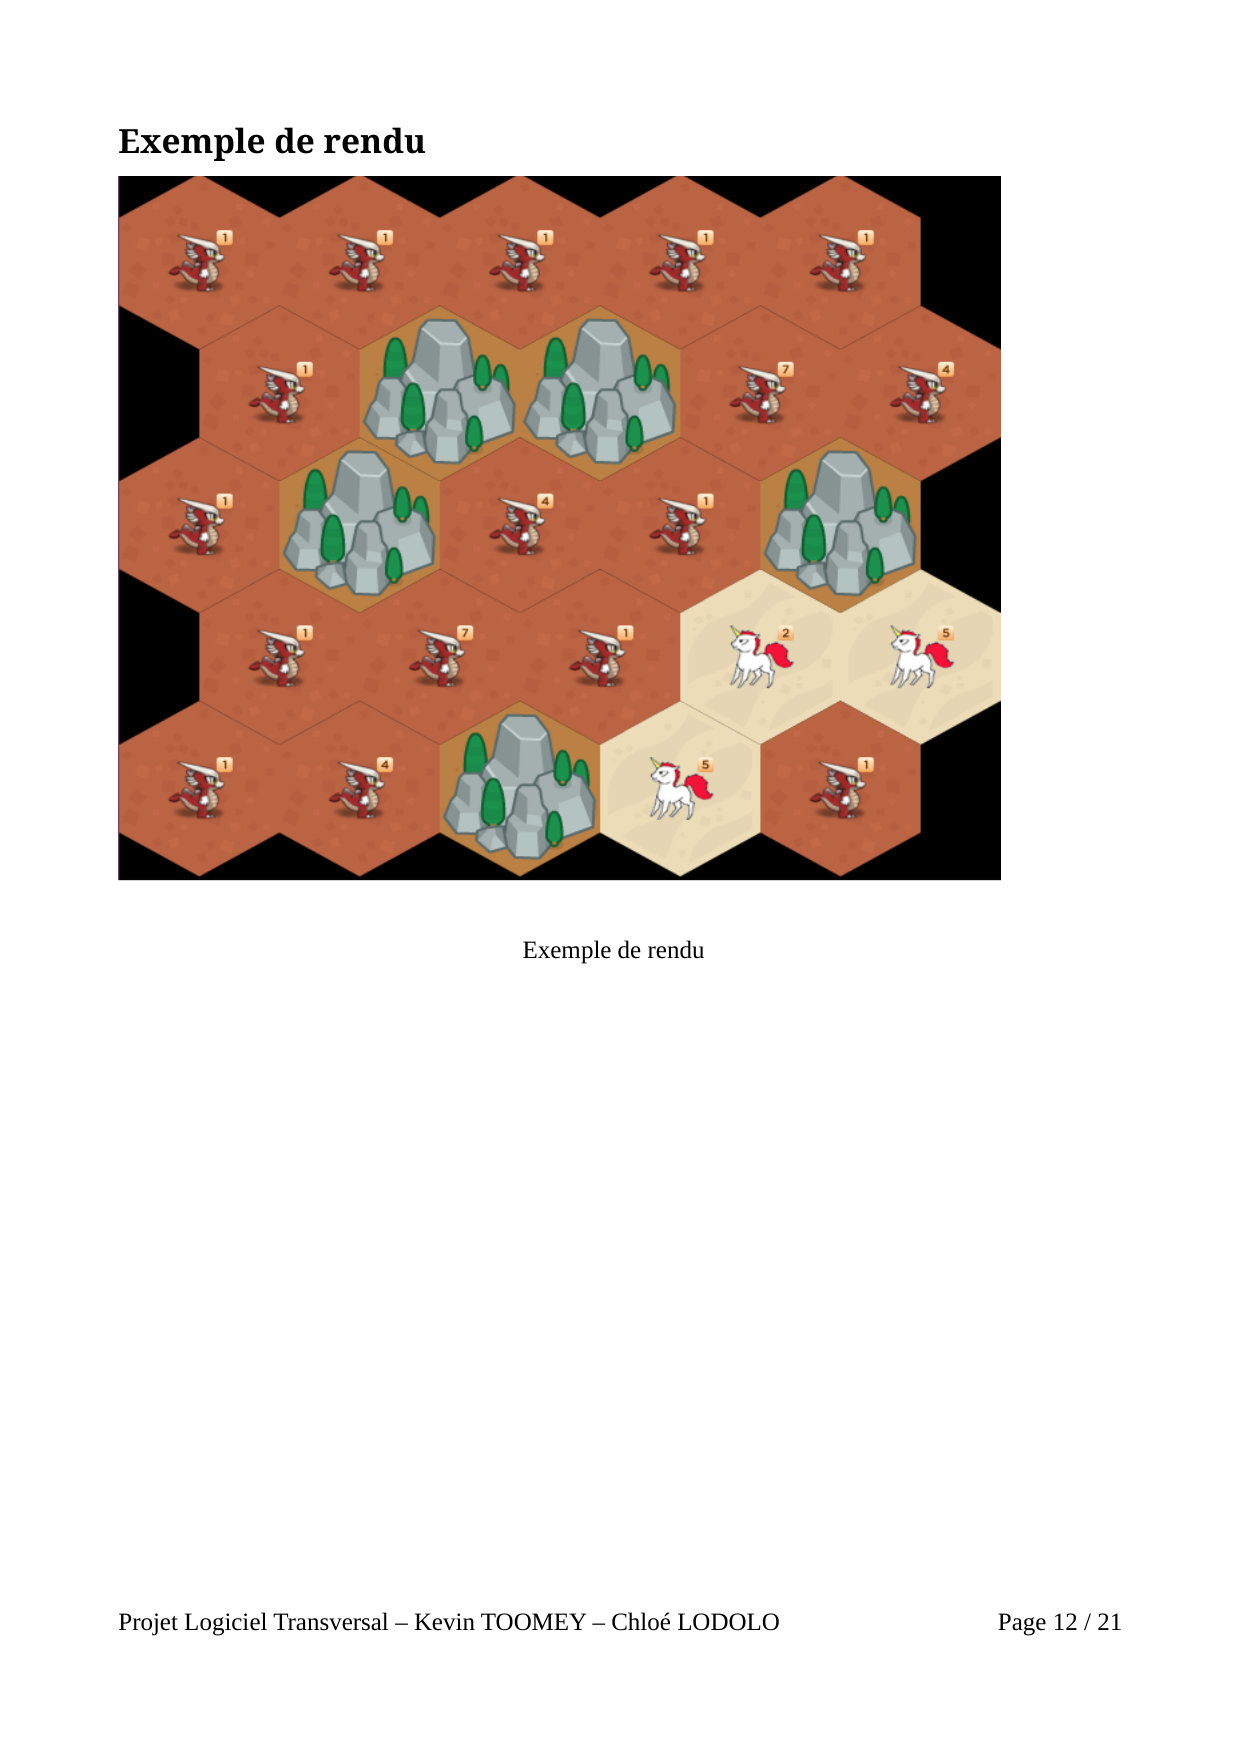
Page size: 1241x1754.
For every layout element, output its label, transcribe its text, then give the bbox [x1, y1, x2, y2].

picture [118, 176, 1001, 884]
subtitle Exemple de rendu [118, 118, 1122, 163]
